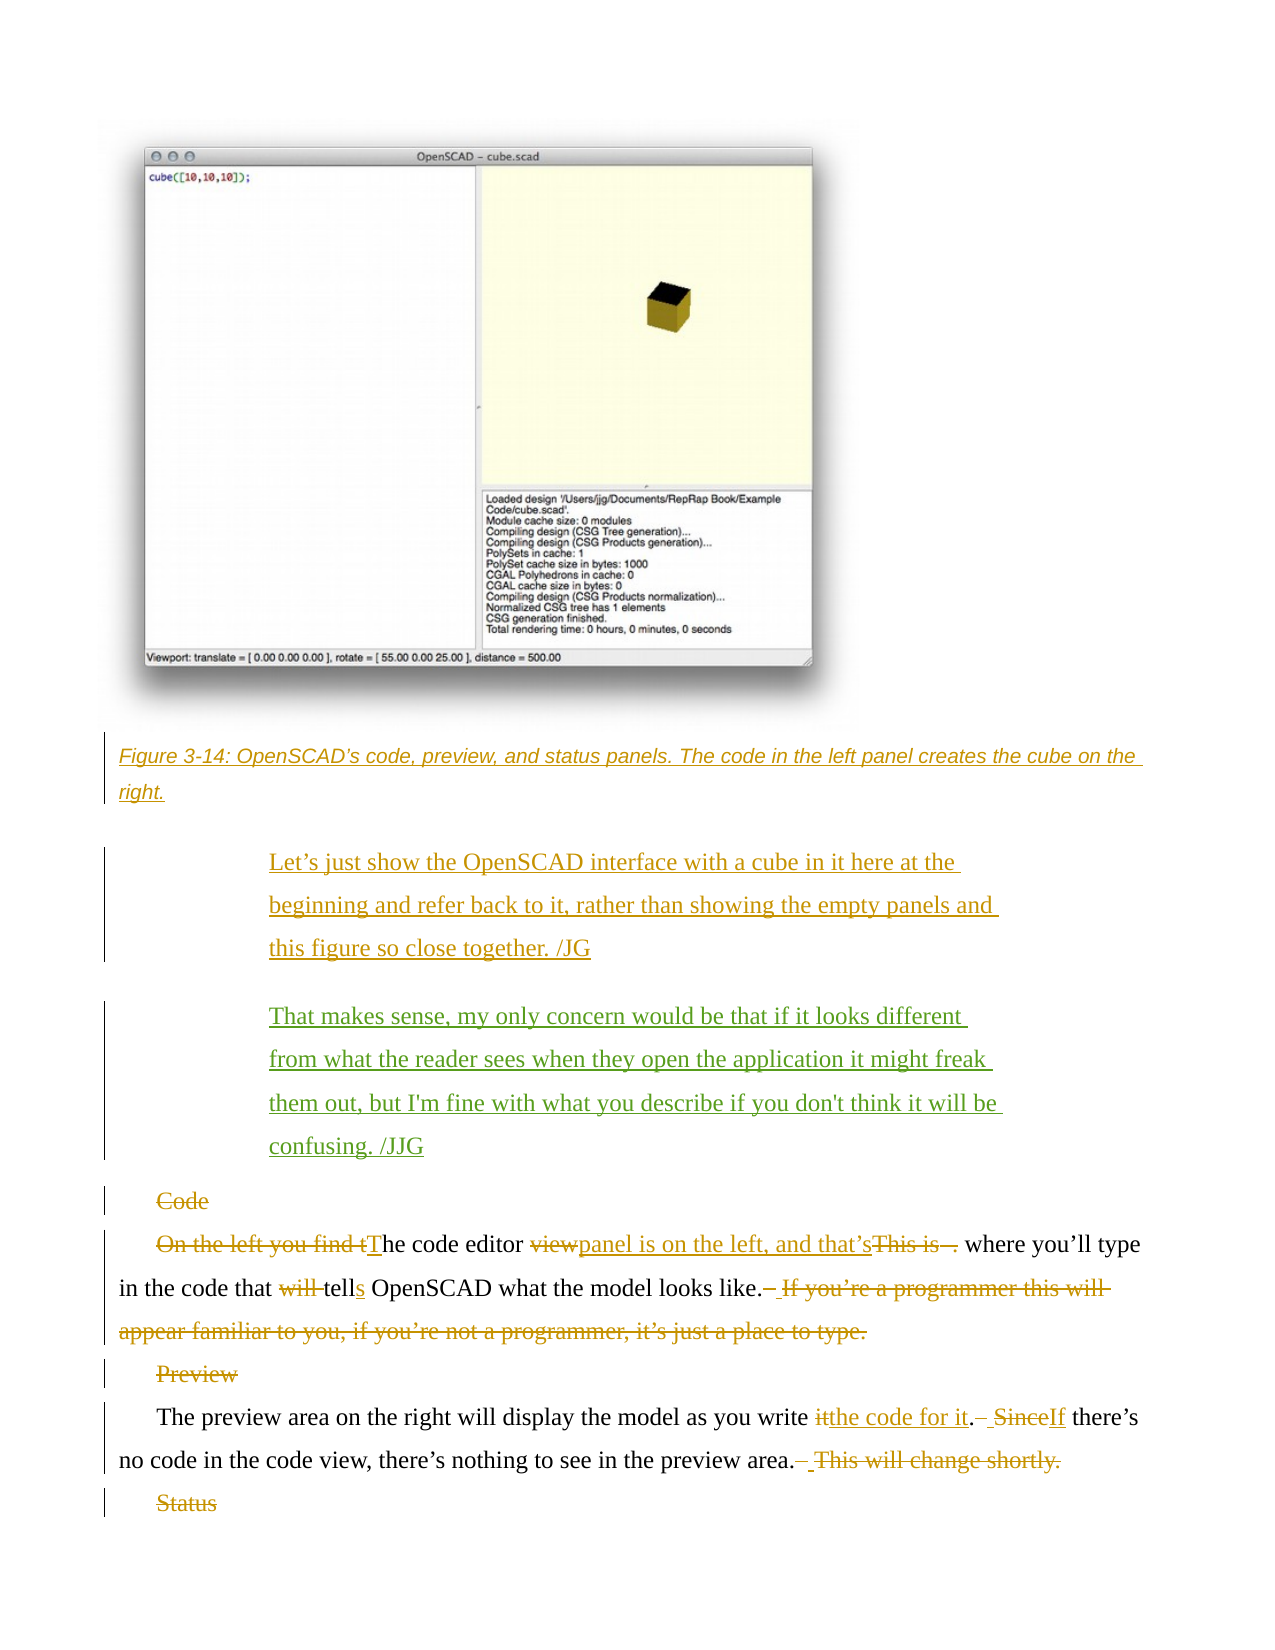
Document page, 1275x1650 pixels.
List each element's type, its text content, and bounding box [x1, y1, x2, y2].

text Let’s just show the OpenSCAD interface with a cube in it here at the beginning and refer back to it, rather than showing the empty panels and this figure so close together. /JG [268, 847, 1006, 962]
text Figure 3-14: OpenSCAD’s code, preview, and status panels. The code in the left panel creates the cube on the right. [118, 118, 1156, 804]
text That makes sense, my only concern would be that if it looks different from what the reader sees when they open the application it might freak them out, but I'm fine with what you describe if you don't think it will be confusing. /JJG [268, 1001, 1006, 1159]
picture [97, 118, 860, 732]
text The code editor panel is on the left, and that’s where you’ll type in the code that tells OpenSCAD what the model looks like. The preview area on the right will display the model as you write the code for it. If there’s no code in the code view, there’s nothing to see in the preview area. The status area on the bottom-right shows messages from the OpenSCAD rendering engine as it runs your code. When you first open the application, this area displays version and copyright information. [118, 1186, 1156, 1344]
